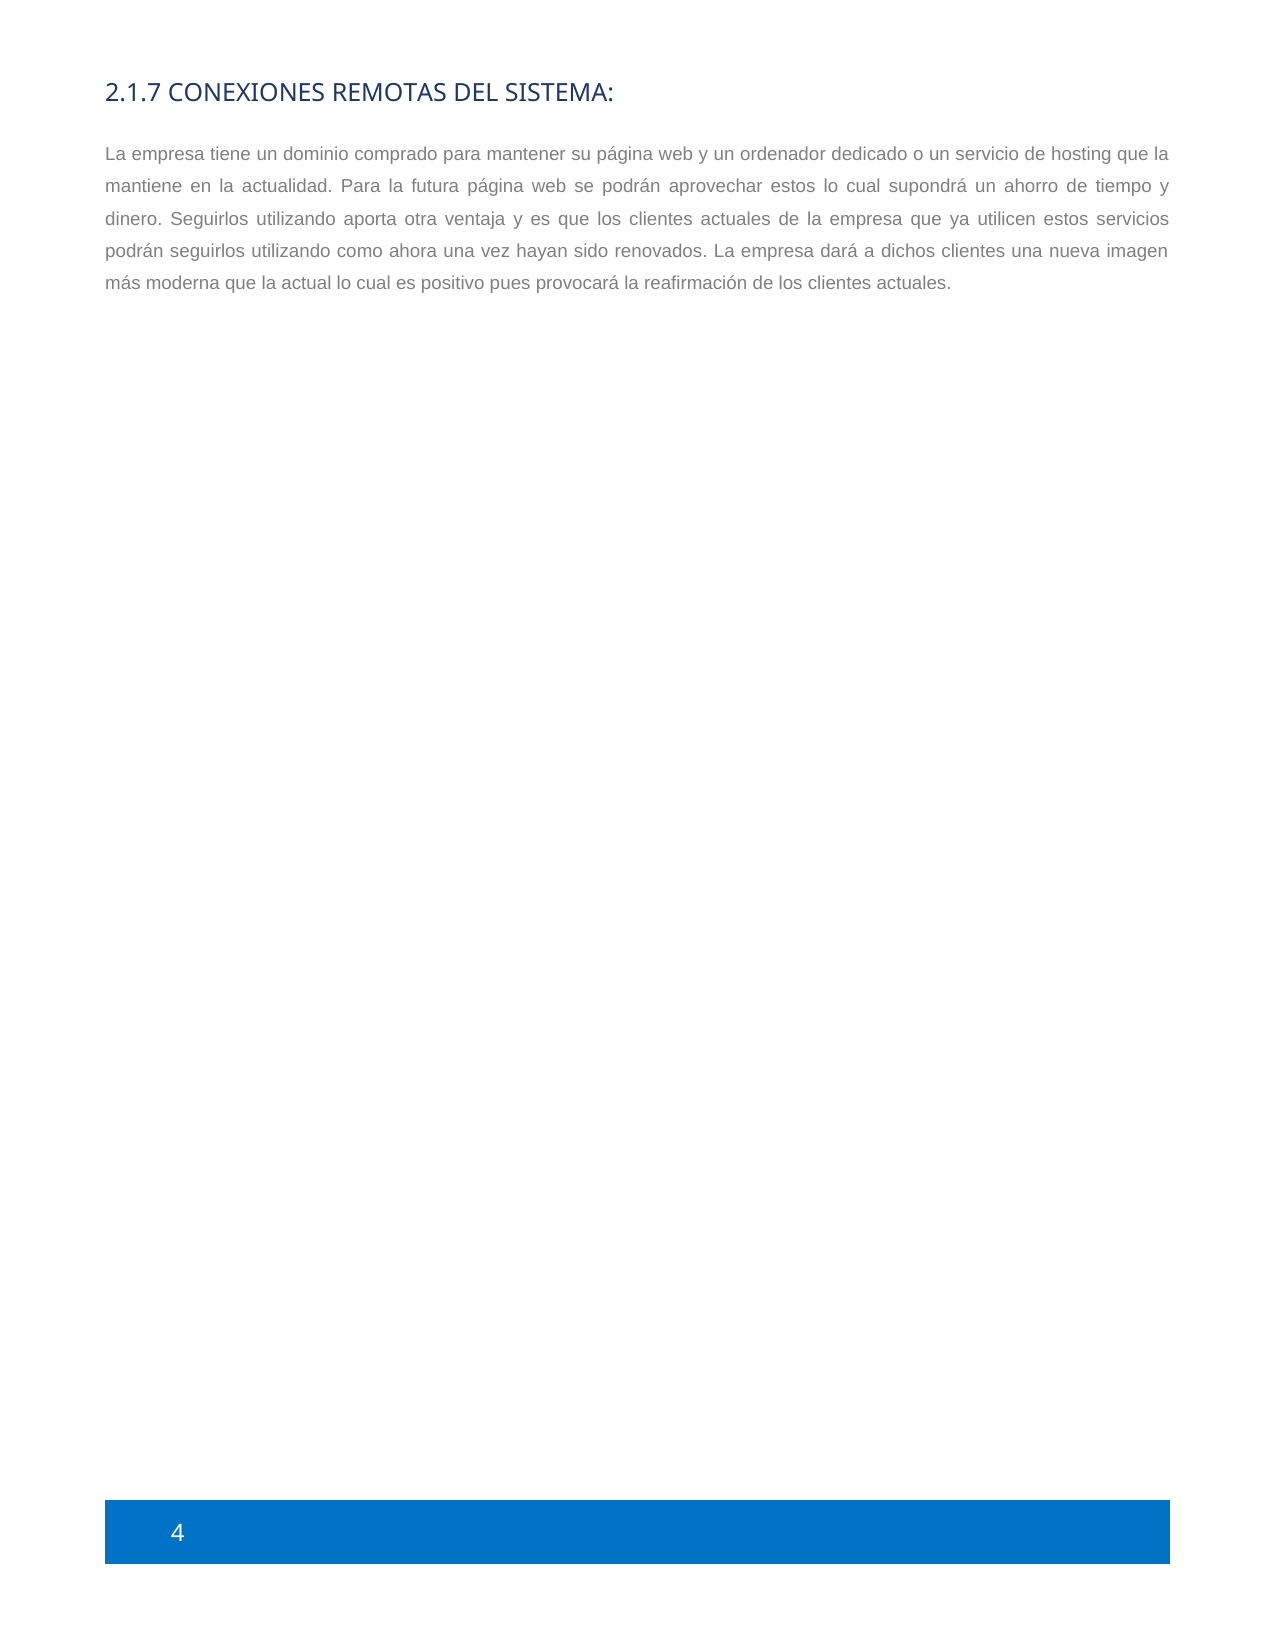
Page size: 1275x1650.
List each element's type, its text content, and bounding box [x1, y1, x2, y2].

text La empresa tiene un dominio comprado para mantener su página web y un ordenador dedicado o un servicio de hosting que la mantiene en la actualidad. Para la futura página web se podrán aprovechar estos lo cual supondrá un ahorro de tiempo y dinero. Seguirlos utilizando aporta otra ventaja y es que los clientes actuales de la empresa que ya utilicen estos servicios podrán seguirlos utilizando como ahora una vez hayan sido renovados. La empresa dará a dichos clientes una nueva imagen más moderna que la actual lo cual es positivo pues provocará la reafirmación de los clientes actuales. [105, 143, 1170, 293]
subtitle 2.1.7 CONEXIONES REMOTAS DEL SISTEMA: [105, 75, 1170, 109]
